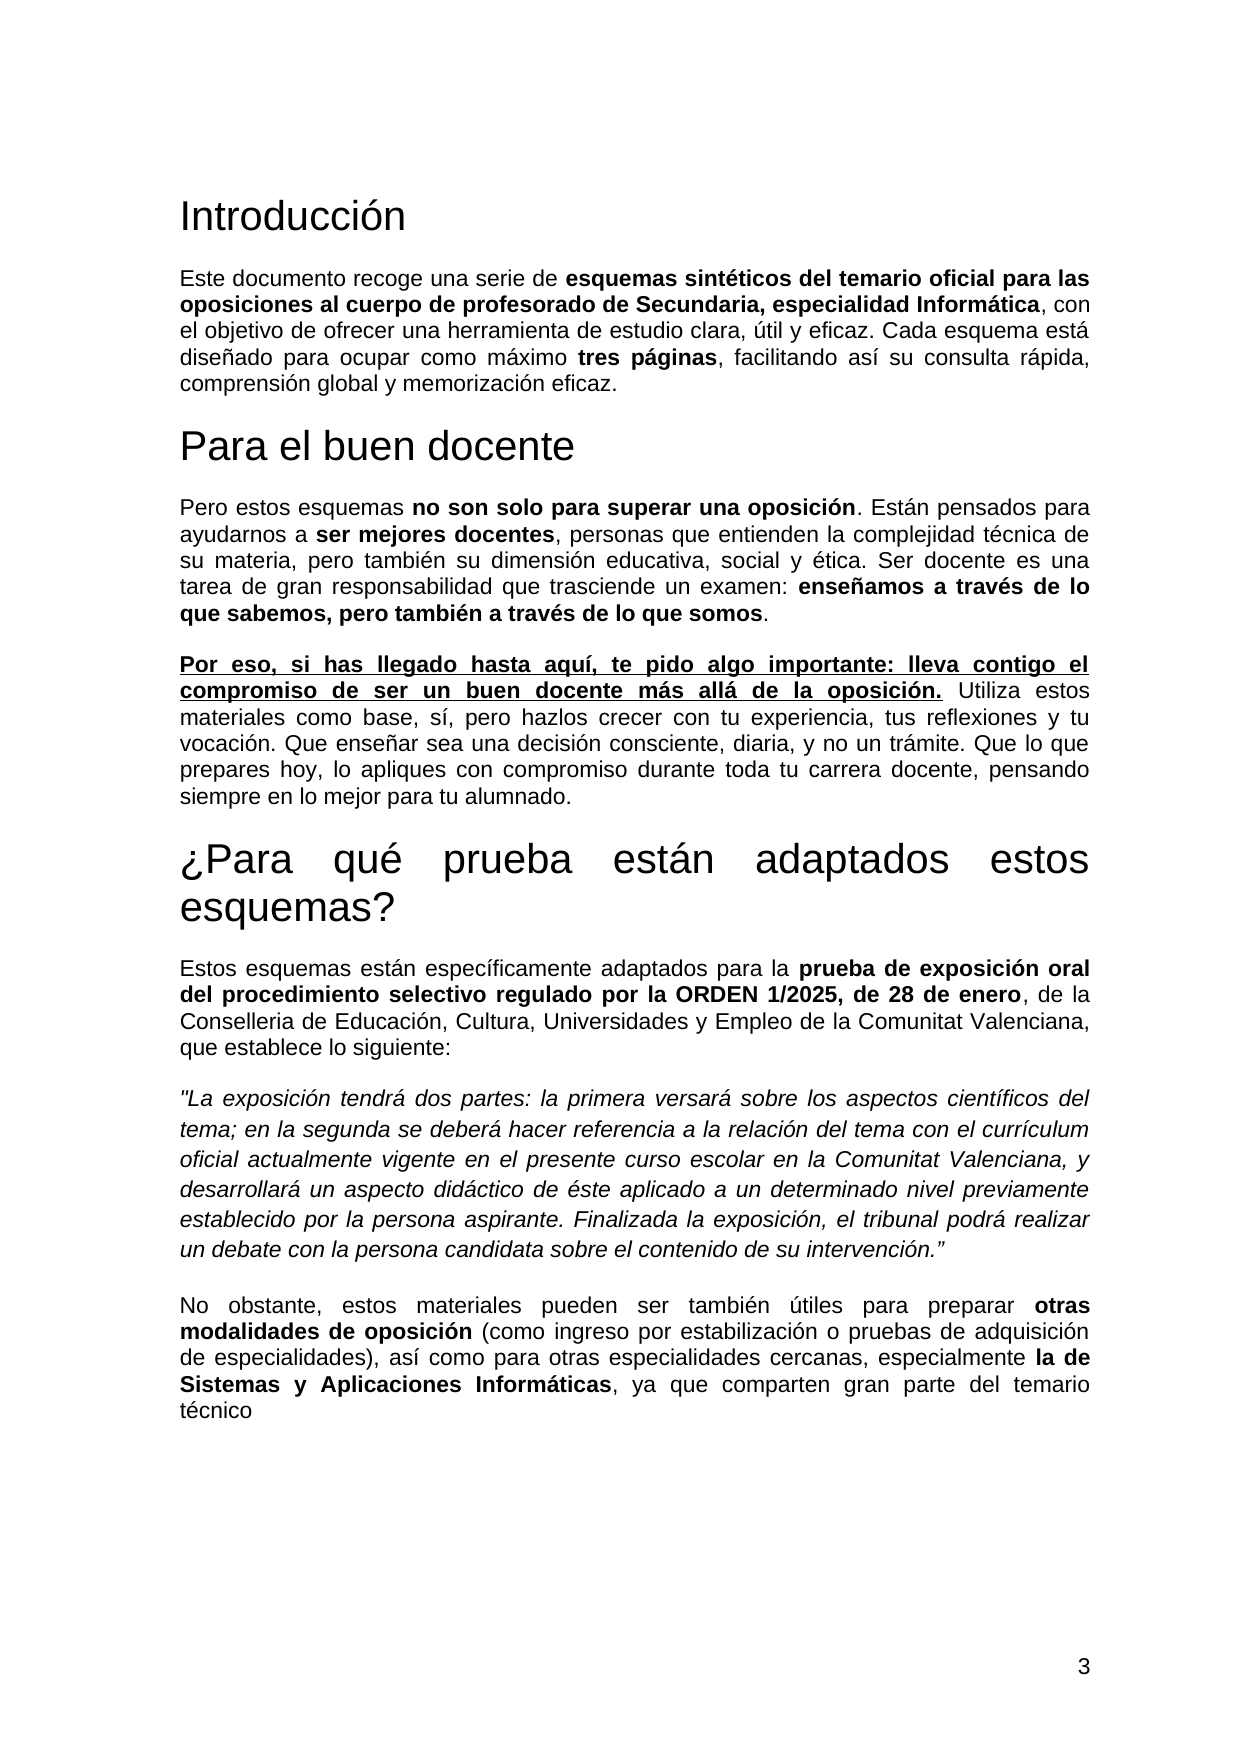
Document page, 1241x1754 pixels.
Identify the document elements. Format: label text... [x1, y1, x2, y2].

text No obstante, estos materiales pueden ser también útiles para preparar otras modalidades de oposición (como ingreso por estabilización o pruebas de adquisición de especialidades), así como para otras especialidades cercanas, especialmente la de Sistemas y Aplicaciones Informáticas, ya que comparten gran parte del temario técnico [179, 1292, 1090, 1423]
subtitle ¿Para qué prueba están adaptados estos esquemas? [179, 834, 1090, 930]
text Este documento recoge una serie de esquemas sintéticos del temario oficial para las oposiciones al cuerpo de profesorado de Secundaria, especialidad Informática, con el objetivo de ofrecer una herramienta de estudio clara, útil y eficaz. Cada esquema está diseñado para ocupar como máximo tres páginas, facilitando así su consulta rápida, comprensión global y memorización eficaz. [179, 264, 1090, 396]
subtitle Para el buen docente [179, 421, 1090, 469]
text Por eso, si has llegado hasta aquí, te pido algo importante: lleva contigo el compromiso de ser un buen docente más allá de la oposición. Utiliza estos materiales como base, sí, pero hazlos crecer con tu experiencia, tus reflexiones y tu vocación. Que enseñar sea una decisión consciente, diaria, y no un trámite. Que lo que prepares hoy, lo apliques con compromiso durante toda tu carrera docente, pensando siempre en lo mejor para tu alumnado. [179, 651, 1090, 809]
text Estos esquemas están específicamente adaptados para la prueba de exposición oral del procedimiento selectivo regulado por la ORDEN 1/2025, de 28 de enero, de la Conselleria de Educación, Cultura, Universidades y Empleo de la Comunitat Valenciana, que establece lo siguiente: [179, 955, 1090, 1060]
subtitle Introducción [179, 192, 1090, 239]
text "La exposición tendrá dos partes: la primera versará sobre los aspectos científicos del tema; en la segunda se deberá hacer referencia a la relación del tema con el currículum oficial actualmente vigente en el presente curso escolar en la Comunitat Valenciana, y desarrollará un aspecto didáctico de éste aplicado a un determinado nivel previamente establecido por la persona aspirante. Finalizada la exposición, el tribunal podrá realizar un debate con la persona candidata sobre el contenido de su intervención.” [179, 1085, 1090, 1263]
text Pero estos esquemas no son solo para superar una oposición. Están pensados para ayudarnos a ser mejores docentes, personas que entienden la complejidad técnica de su materia, pero también su dimensión educativa, social y ética. Ser docente es una tarea de gran responsabilidad que trasciende un examen: enseñamos a través de lo que sabemos, pero también a través de lo que somos. [179, 494, 1090, 626]
